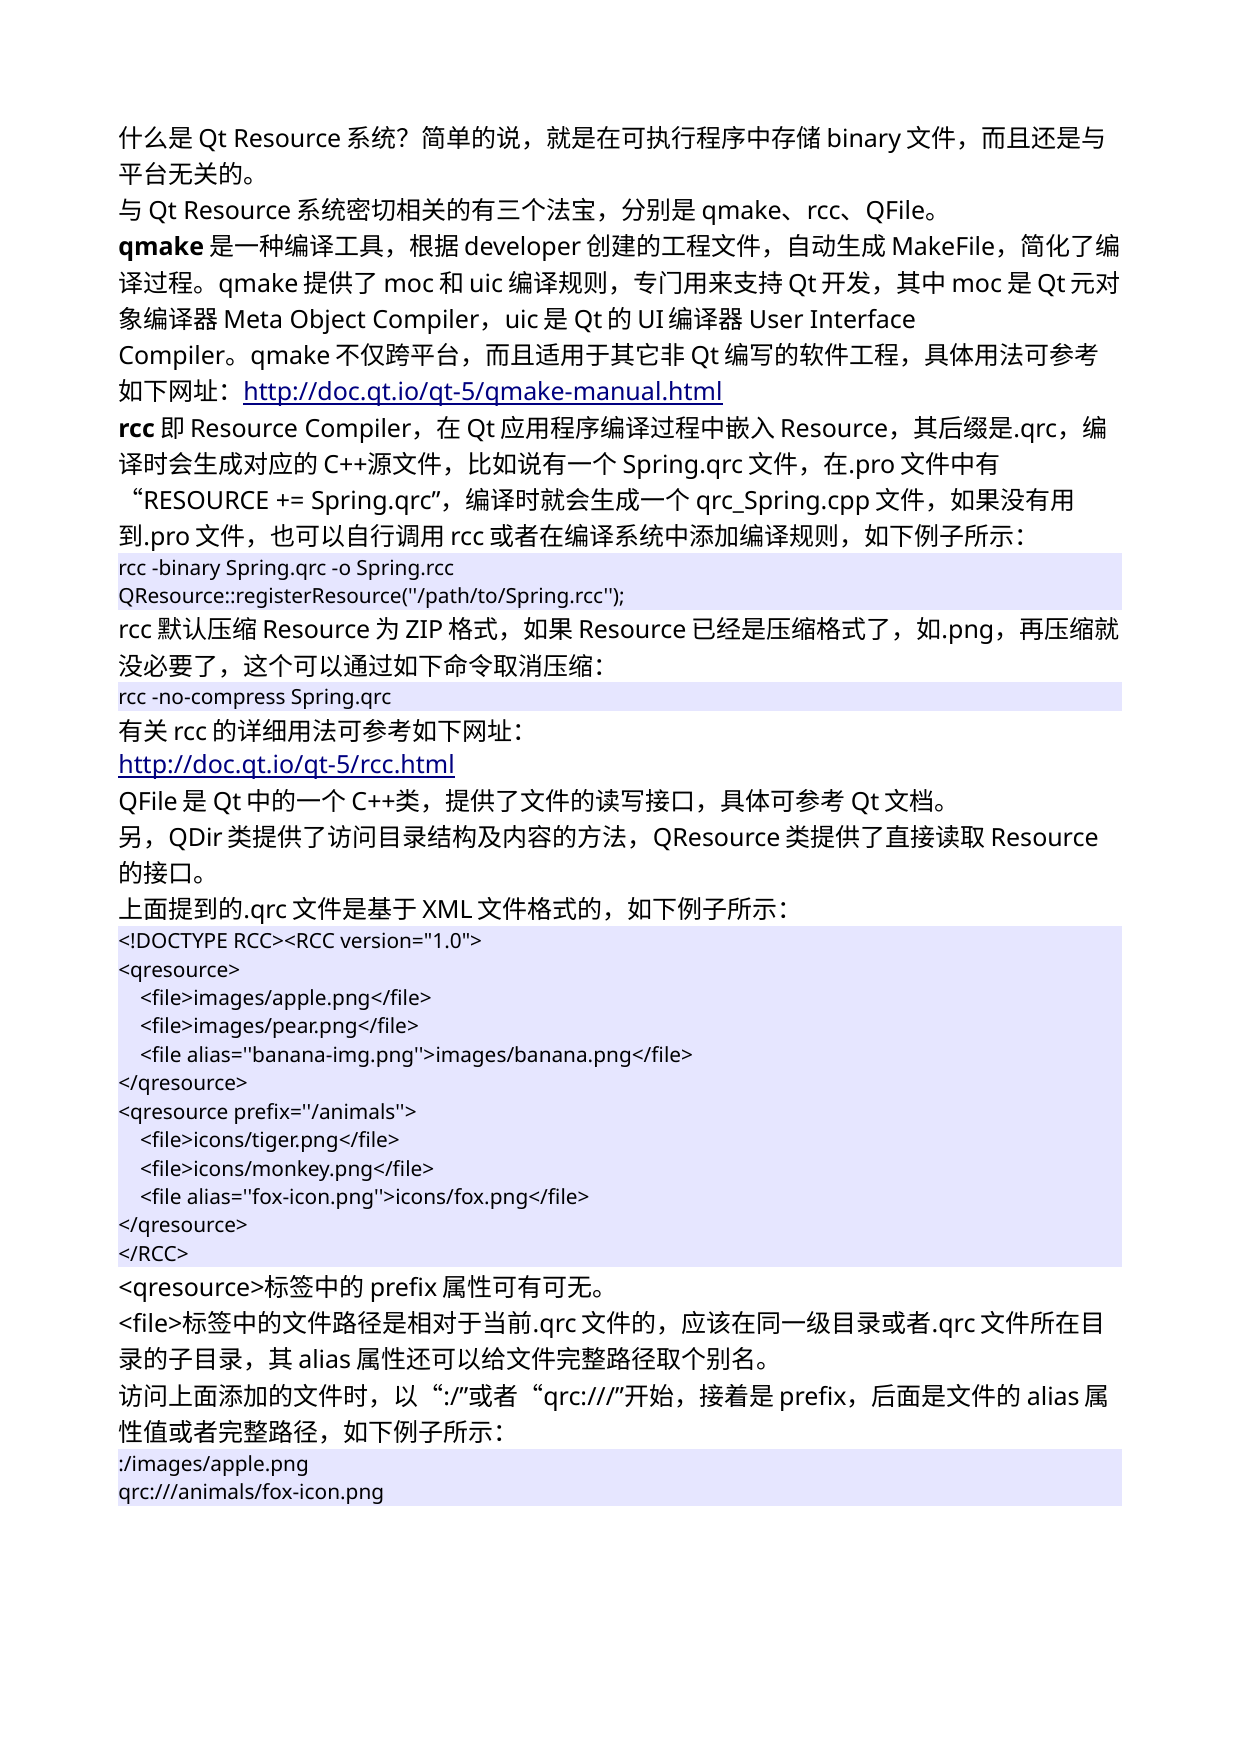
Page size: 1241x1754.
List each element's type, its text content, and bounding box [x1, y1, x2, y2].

text <file alias=''banana-img.png''>images/banana.png</file> [118, 1040, 1122, 1068]
text 有关rcc的详细用法可参考如下网址： [118, 711, 1122, 747]
text QResource::registerResource(''/path/to/Spring.rcc''); [118, 582, 1122, 610]
text <file>images/apple.png</file> [118, 983, 1122, 1012]
text rcc -binary Spring.qrc -o Spring.rcc [118, 553, 1122, 582]
text 另，QDir类提供了访问目录结构及内容的方法，QResource类提供了直接读取Resource的接口。 [118, 817, 1122, 890]
text </qresource> [118, 1068, 1122, 1097]
text <qresource> [118, 955, 1122, 983]
text QFile是Qt中的一个C++类，提供了文件的读写接口，具体可参考Qt文档。 [118, 781, 1122, 817]
text </qresource> [118, 1211, 1122, 1239]
text qrc:///animals/fox-icon.png [118, 1477, 1122, 1506]
text <qresource prefix=''/animals''> [118, 1097, 1122, 1125]
text :/images/apple.png [118, 1449, 1122, 1477]
text http://doc.qt.io/qt-5/rcc.html [118, 747, 1122, 781]
text <!DOCTYPE RCC><RCC version="1.0"> [118, 926, 1122, 955]
text 上面提到的.qrc文件是基于XML文件格式的，如下例子所示： [118, 890, 1122, 926]
text </RCC> [118, 1239, 1122, 1267]
text rcc -no-compress Spring.qrc [118, 682, 1122, 711]
text qmake是一种编译工具，根据developer创建的工程文件，自动生成MakeFile，简化了编译过程。qmake提供了moc和uic编译规则，专门用来支持Qt开发，其中moc是Qt元对象编译器Meta Object Compiler，uic是Qt的UI编译器User Interface Compiler。qmake不仅跨平台，而且适用于其它非Qt编写的软件工程，具体用法可参考如下网址：http://doc.qt.io/qt-5/qmake-manual.html [118, 227, 1122, 408]
text <file>标签中的文件路径是相对于当前.qrc文件的，应该在同一级目录或者.qrc文件所在目录的子目录，其alias属性还可以给文件完整路径取个别名。 [118, 1304, 1122, 1376]
text <file alias=''fox-icon.png''>icons/fox.png</file> [118, 1182, 1122, 1211]
text 什么是Qt Resource系统？简单的说，就是在可执行程序中存储binary文件，而且还是与平台无关的。 [118, 118, 1122, 191]
text 访问上面添加的文件时，以“:/”或者“qrc:///”开始，接着是prefix，后面是文件的alias属性值或者完整路径，如下例子所示： [118, 1376, 1122, 1449]
text rcc默认压缩Resource为ZIP格式，如果Resource已经是压缩格式了，如.png，再压缩就没必要了，这个可以通过如下命令取消压缩： [118, 610, 1122, 682]
text <file>images/pear.png</file> [118, 1012, 1122, 1040]
text <file>icons/monkey.png</file> [118, 1154, 1122, 1182]
text <file>icons/tiger.png</file> [118, 1125, 1122, 1154]
text rcc即Resource Compiler，在Qt应用程序编译过程中嵌入Resource，其后缀是.qrc，编译时会生成对应的C++源文件，比如说有一个Spring.qrc文件，在.pro文件中有“RESOURCE += Spring.qrc”，编译时就会生成一个qrc_Spring.cpp文件，如果没有用到.pro文件，也可以自行调用rcc或者在编译系统中添加编译规则，如下例子所示： [118, 408, 1122, 553]
text 与Qt Resource系统密切相关的有三个法宝，分别是qmake、rcc、QFile。 [118, 191, 1122, 227]
text <qresource>标签中的prefix属性可有可无。 [118, 1267, 1122, 1304]
